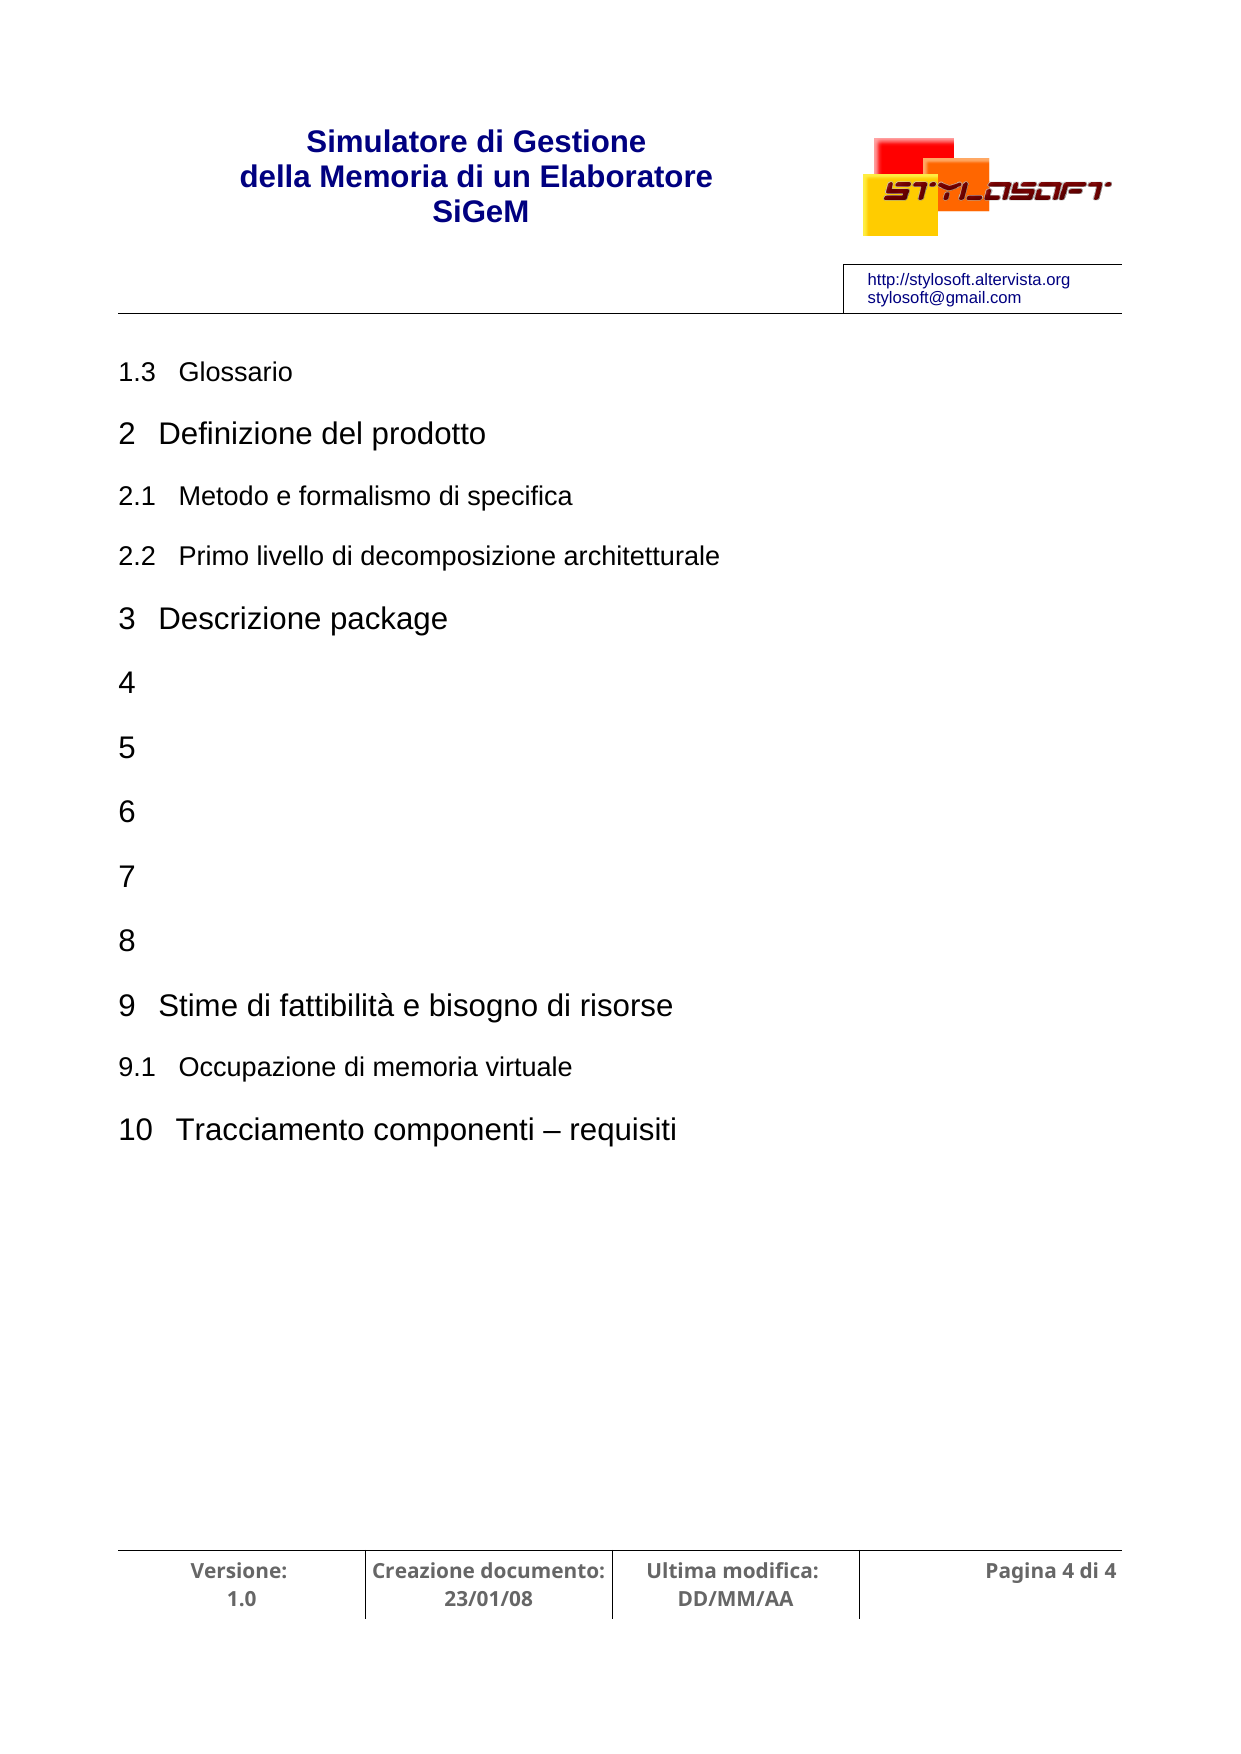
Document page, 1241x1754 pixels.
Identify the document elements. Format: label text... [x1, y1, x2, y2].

subtitle Stime di fattibilità e bisogno di risorse [118, 988, 1122, 1022]
subtitle Occupazione di memoria virtuale [118, 1052, 1122, 1082]
subtitle Descrizione package [118, 601, 1122, 636]
subtitle Metodo e formalismo di specifica [118, 481, 1122, 511]
subtitle Definizione del prodotto [118, 416, 1122, 451]
subtitle Tracciamento componenti – requisiti [118, 1112, 1122, 1147]
subtitle Primo livello di decomposizione architetturale [118, 541, 1122, 571]
subtitle Glossario [118, 357, 1122, 387]
picture [848, 123, 1117, 247]
